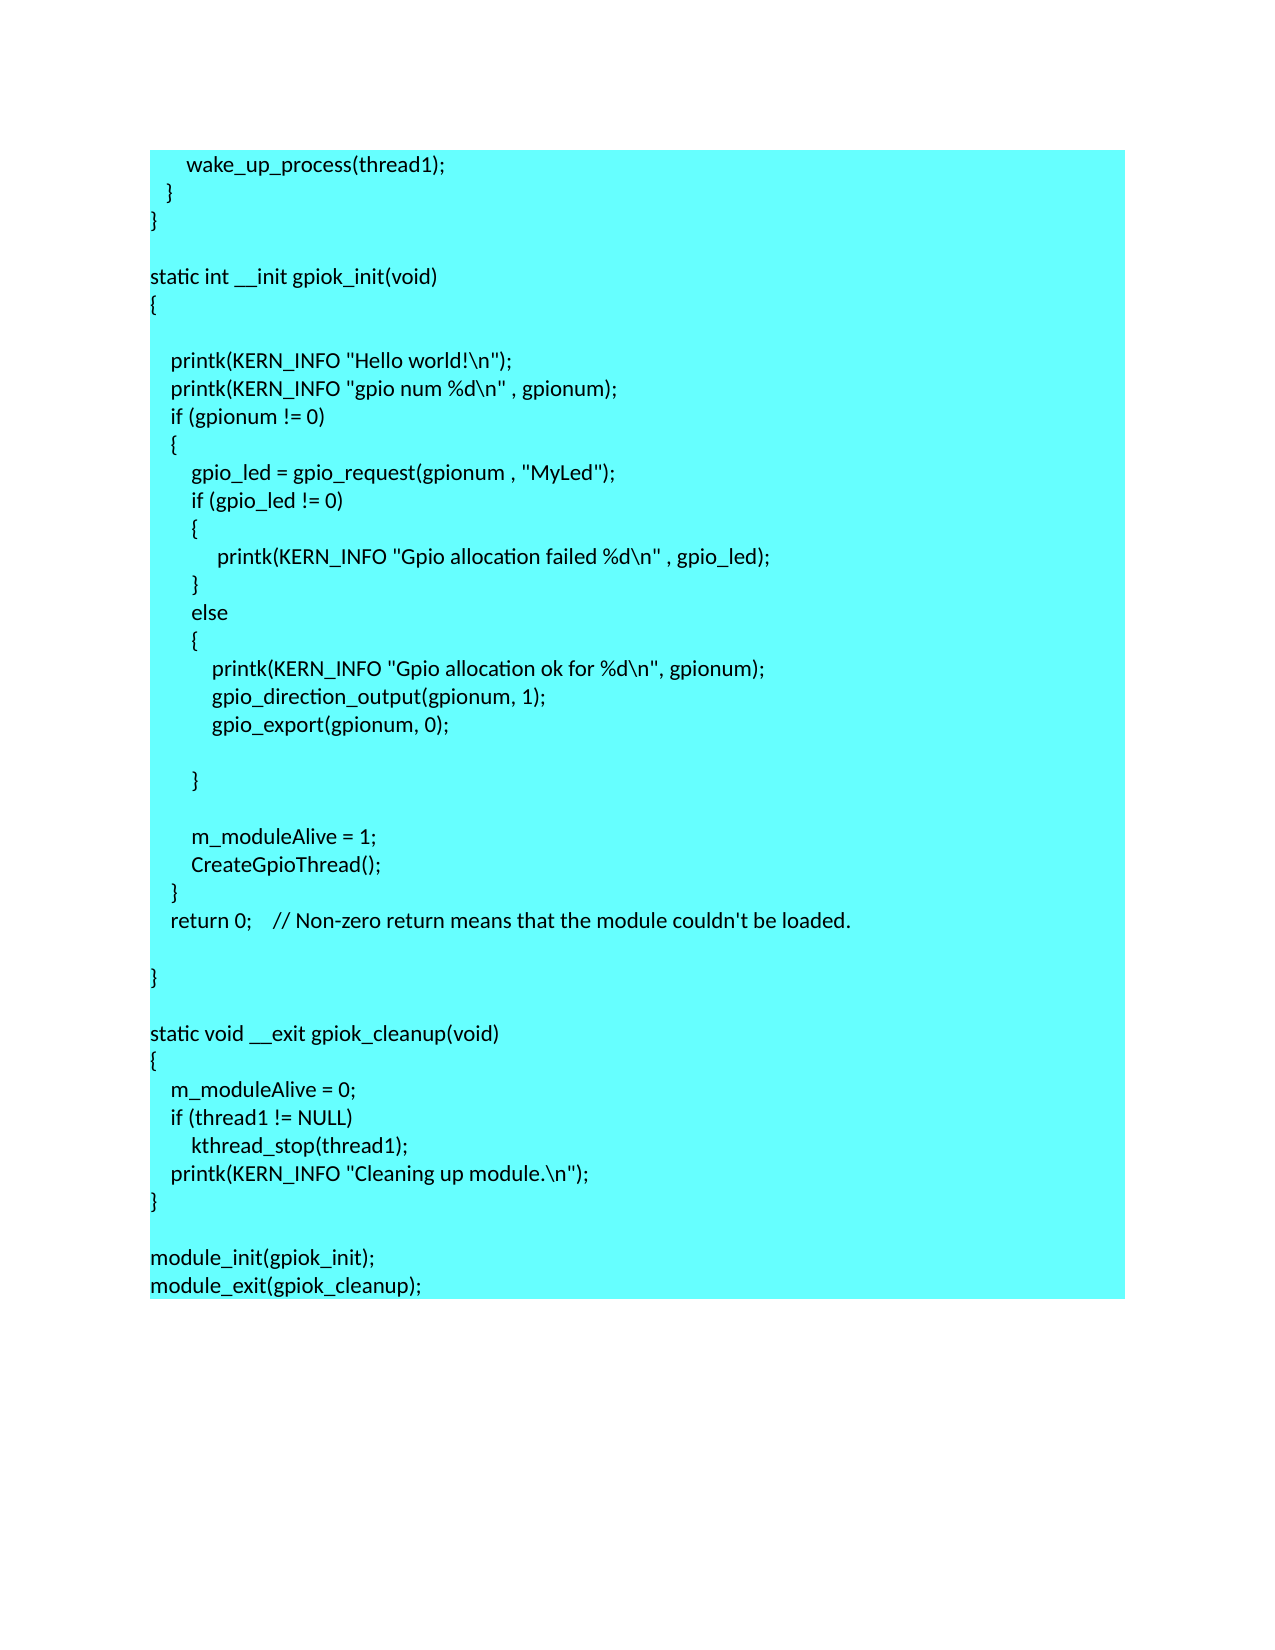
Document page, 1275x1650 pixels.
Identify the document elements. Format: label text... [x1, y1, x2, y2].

text { [150, 626, 1125, 654]
text static void __exit gpiok_cleanup(void) [150, 1019, 1125, 1047]
text module_init(gpiok_init); [150, 1243, 1125, 1271]
text } [150, 963, 1125, 991]
text printk(KERN_INFO "Cleaning up module.\n"); [150, 1159, 1125, 1187]
text return 0; // Non-zero return means that the module couldn't be loaded. [150, 907, 1125, 934]
text wake_up_process(thread1); [150, 150, 1125, 178]
text printk(KERN_INFO "Gpio allocation ok for %d\n", gpionum); [150, 654, 1125, 682]
text if (gpio_led != 0) [150, 486, 1125, 514]
text module_exit(gpiok_cleanup); [150, 1271, 1125, 1299]
text CreateGpioThread(); [150, 851, 1125, 878]
text } [150, 878, 1125, 907]
text } [150, 1187, 1125, 1215]
text gpio_led = gpio_request(gpionum , "MyLed"); [150, 458, 1125, 486]
text { [150, 1047, 1125, 1075]
text printk(KERN_INFO "Gpio allocation failed %d\n" , gpio_led); [150, 542, 1125, 570]
text printk(KERN_INFO "Hello world!\n"); [150, 346, 1125, 374]
text } [150, 206, 1125, 234]
text gpio_direction_output(gpionum, 1); [150, 682, 1125, 710]
text if (thread1 != NULL) [150, 1103, 1125, 1131]
text { [150, 290, 1125, 318]
text printk(KERN_INFO "gpio num %d\n" , gpionum); [150, 374, 1125, 402]
text else [150, 598, 1125, 626]
text { [150, 430, 1125, 458]
text static int __init gpiok_init(void) [150, 262, 1125, 290]
text m_moduleAlive = 0; [150, 1075, 1125, 1103]
text { [150, 514, 1125, 542]
text kthread_stop(thread1); [150, 1131, 1125, 1159]
text gpio_export(gpionum, 0); [150, 710, 1125, 738]
text } [150, 766, 1125, 794]
text m_moduleAlive = 1; [150, 822, 1125, 851]
text if (gpionum != 0) [150, 402, 1125, 430]
text } [150, 178, 1125, 206]
text } [150, 570, 1125, 598]
